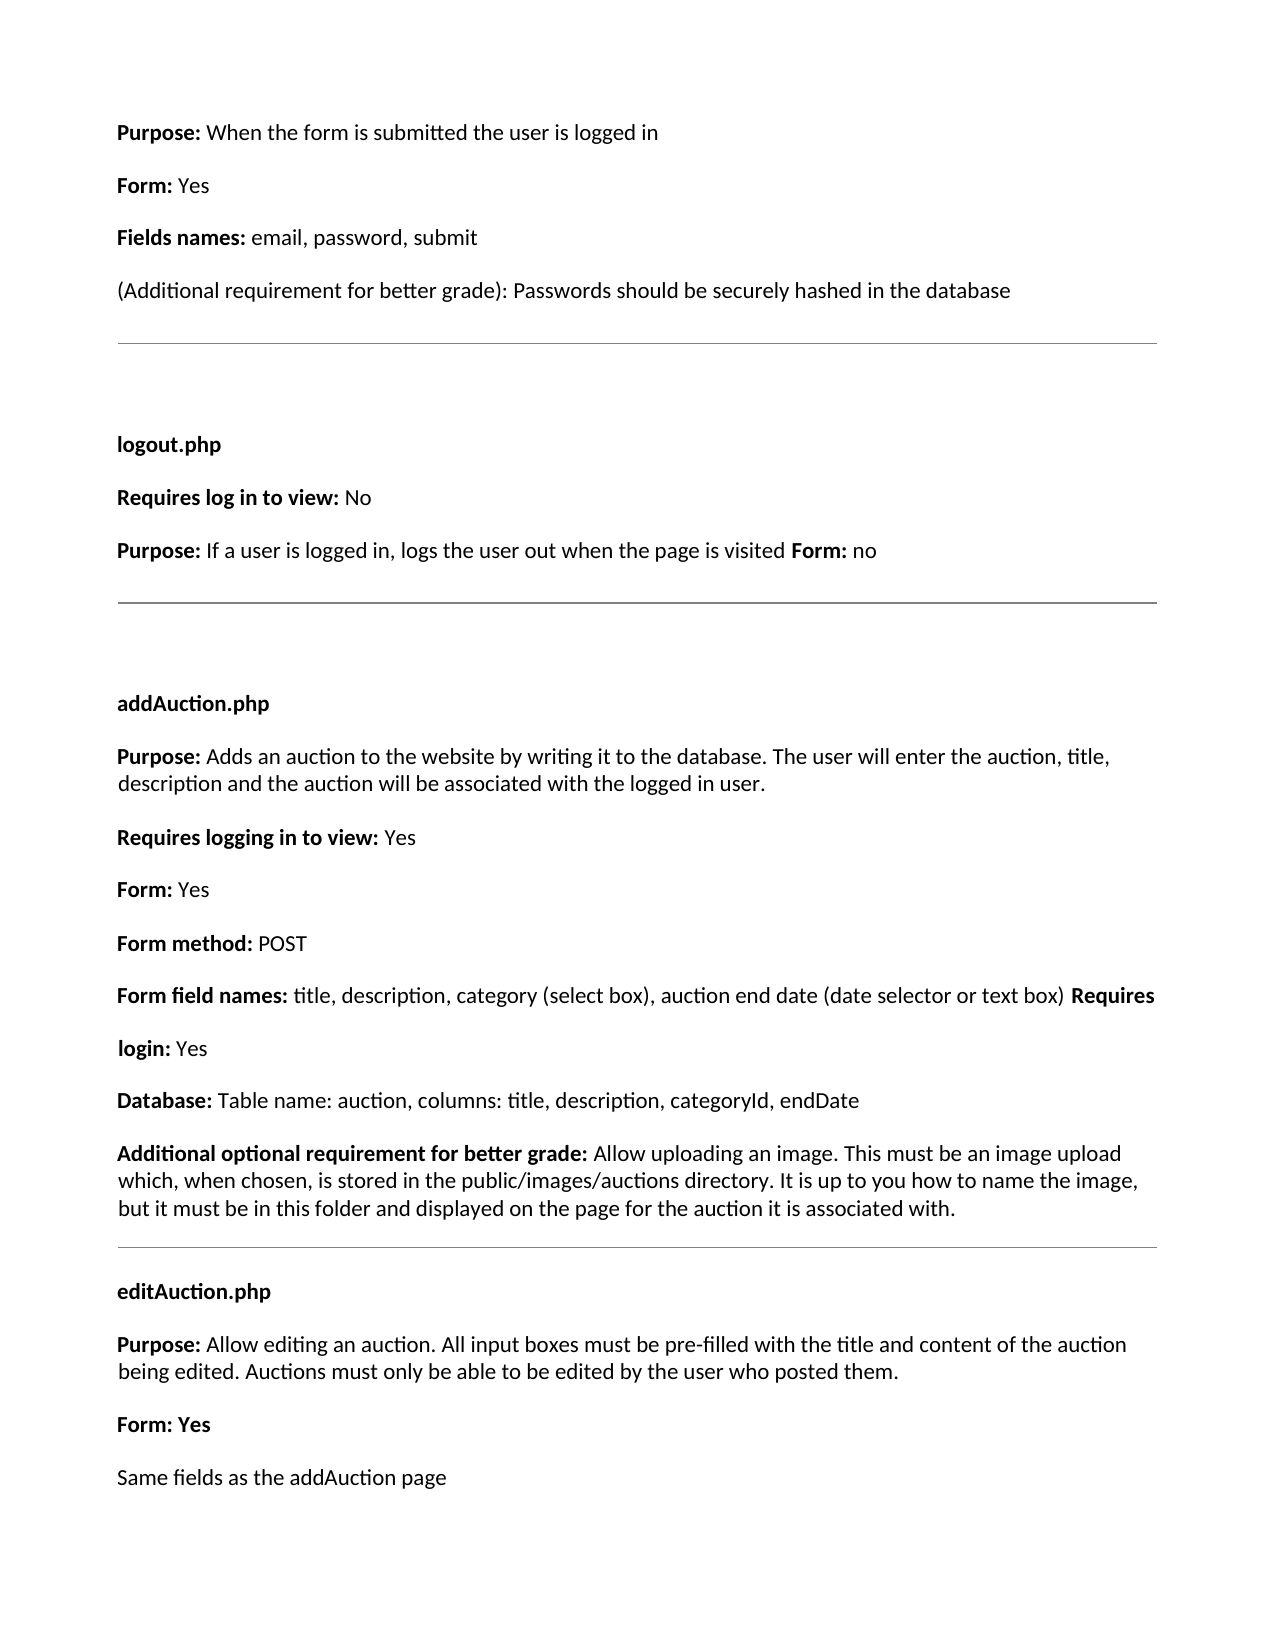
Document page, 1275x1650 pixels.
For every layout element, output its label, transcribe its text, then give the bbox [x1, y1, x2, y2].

text Form: Yes [117, 876, 1166, 904]
text Purpose: Adds an auction to the website by writing it to the database. The user will enter the auction, title, description and the auction will be associated with the logged in user. [117, 742, 1157, 797]
text Fields names: email, password, submit [117, 224, 1157, 251]
text Database: Table name: auction, columns: title, description, categoryId, endDate [117, 1087, 1157, 1114]
text (Additional requirement for better grade): Passwords should be securely hashed in the database [117, 276, 1157, 304]
text Purpose: If a user is logged in, logs the user out when the page is visited Form: no [117, 536, 927, 564]
text Same fields as the addAuction page [117, 1463, 1157, 1491]
text Form: Yes [117, 1410, 1166, 1438]
text addAuction.php [117, 689, 1166, 717]
text Purpose: Allow editing an auction. All input boxes must be pre-filled with the title and content of the auction being edited. Auctions must only be able to be edited by the user who posted them. [117, 1330, 1157, 1385]
text Form field names: title, description, category (select box), auction end date (date selector or text box) Requires login: Yes [117, 982, 1157, 1062]
text Requires log in to view: No [117, 483, 1166, 511]
text Form method: POST [117, 929, 1166, 957]
text Purpose: When the form is submitted the user is logged in [117, 118, 1157, 146]
text Form: Yes [117, 171, 1166, 199]
text logout.php [117, 430, 1166, 458]
text editAuction.php [117, 1277, 1166, 1305]
text Requires logging in to view: Yes [117, 823, 1166, 851]
text Additional optional requirement for better grade: Allow uploading an image. This must be an image upload which, when chosen, is stored in the public/images/auctions directory. It is up to you how to name the image, but it must be in this folder and displayed on the page for the auction it is associated with. [117, 1139, 1157, 1222]
